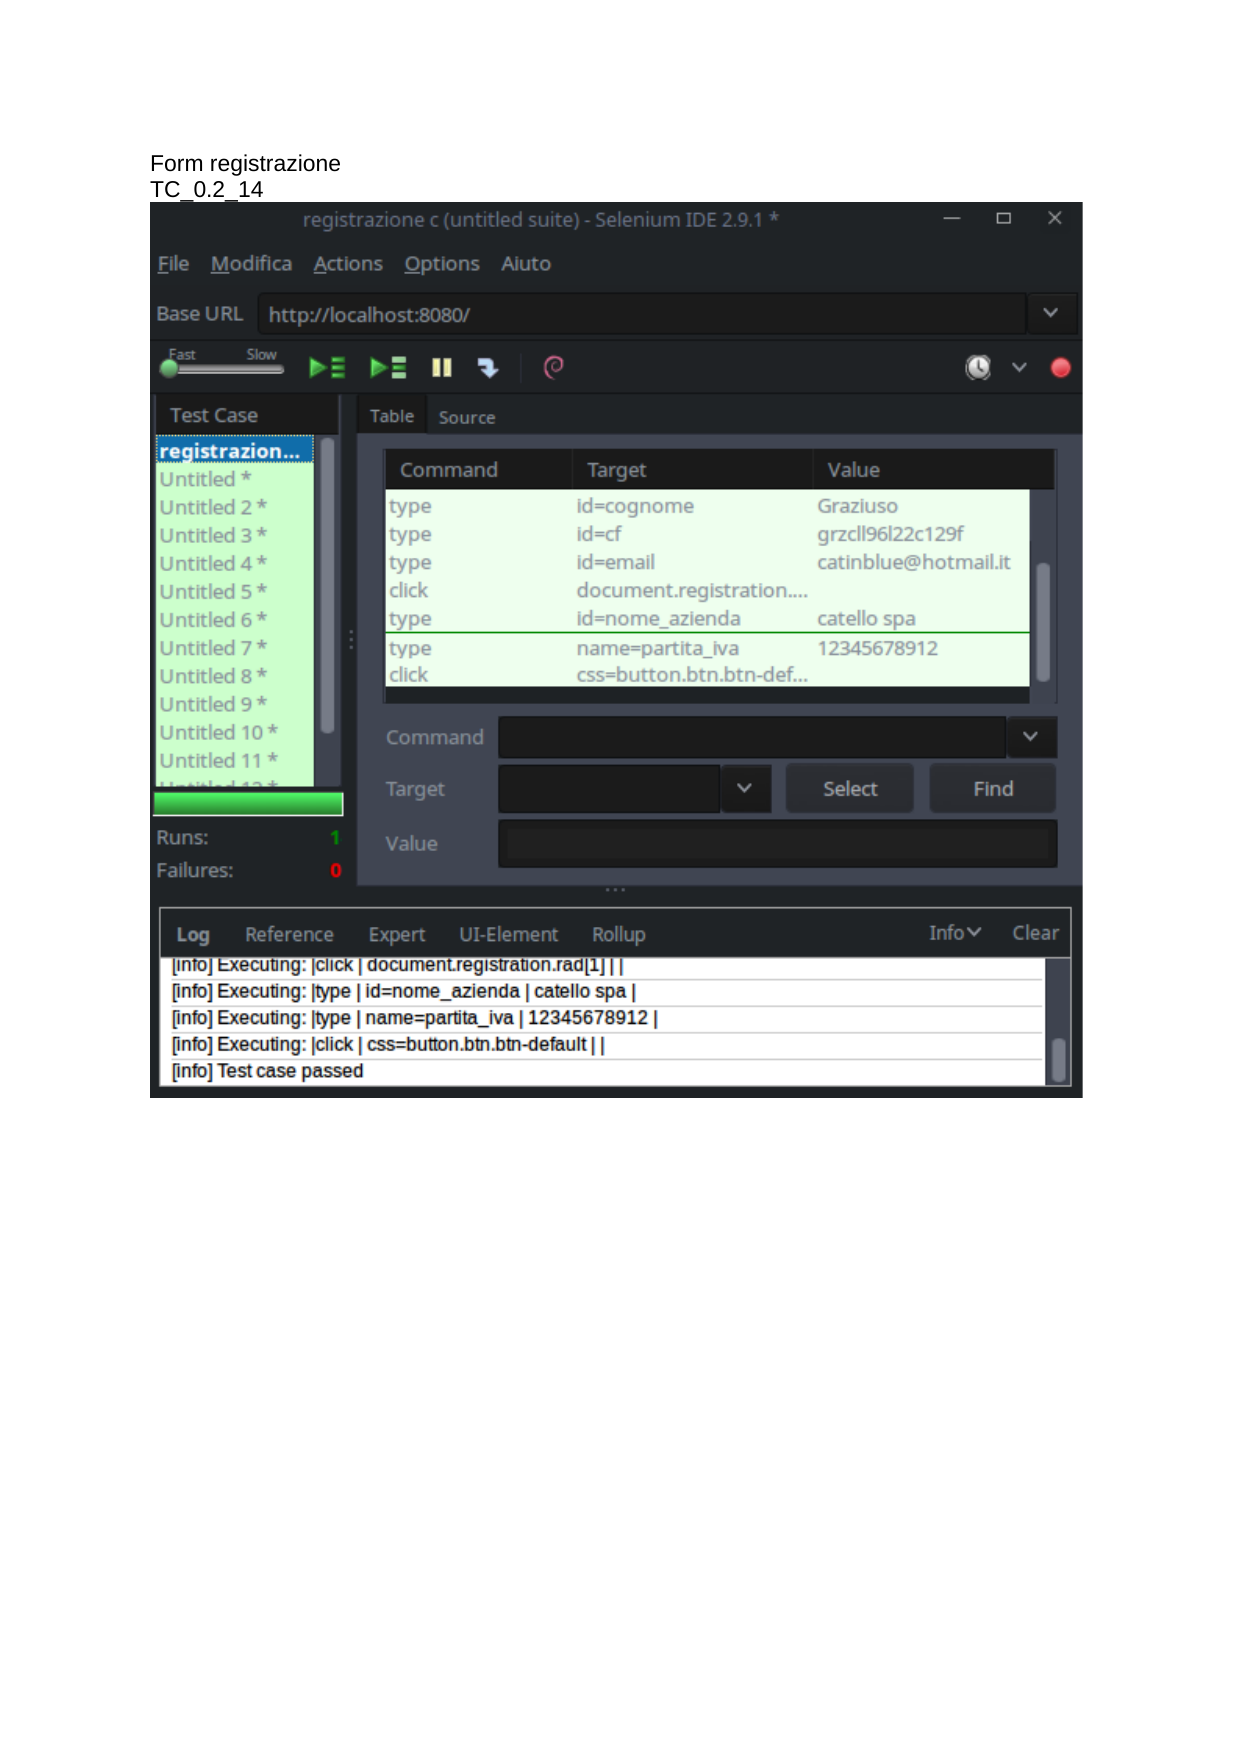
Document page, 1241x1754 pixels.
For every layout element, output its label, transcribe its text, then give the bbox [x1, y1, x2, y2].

picture [150, 202, 1083, 1098]
text TC_0.2_14 [150, 176, 1090, 203]
text Form registrazione [150, 150, 1090, 176]
